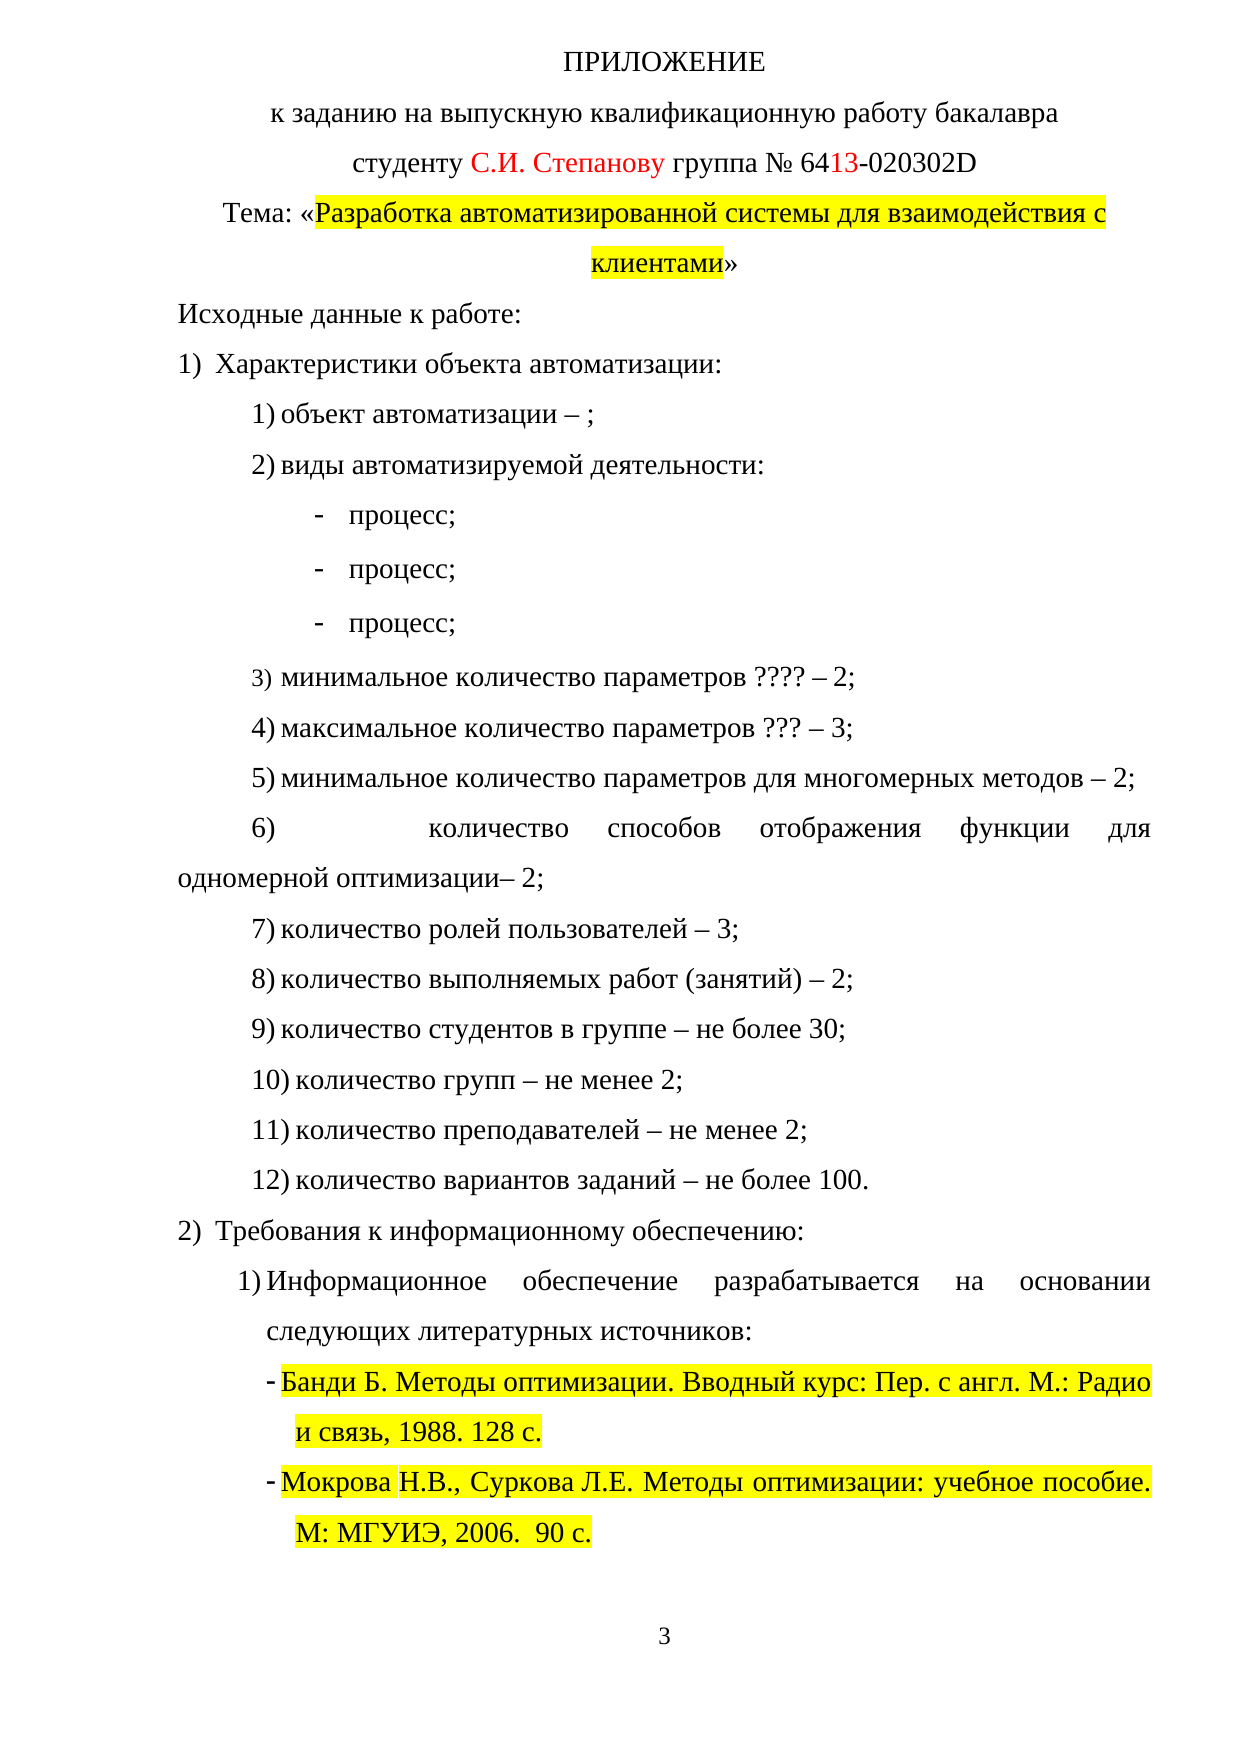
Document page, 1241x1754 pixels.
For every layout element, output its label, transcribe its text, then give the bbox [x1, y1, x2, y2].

list количество способов отображения функции для одномерной оптимизации– 2; [177, 810, 1152, 894]
list Информационное обеспечение разрабатывается на основании следующих литературных источников: [237, 1263, 1152, 1347]
list процесс; [251, 551, 1152, 587]
text студенту С.И. Степанову группа № 6413-020302D [177, 145, 1152, 178]
text Исходные данные к работе: [177, 296, 1152, 329]
list количество вариантов заданий – не более 100. [251, 1162, 1152, 1196]
text Тема: «Разработка автоматизированной системы для взаимодействия с клиентами» [177, 195, 1152, 279]
list процесс; [251, 605, 1152, 641]
list количество выполняемых работ (занятий) – 2; [251, 961, 1152, 995]
list Требования к информационному обеспечению: [177, 1213, 1152, 1246]
list объект автоматизации – ; [251, 397, 1152, 430]
list количество студентов в группе – не более 30; [251, 1012, 1152, 1045]
list количество преподавателей – не менее 2; [251, 1112, 1152, 1146]
list минимальное количество параметров ???? – 2; [251, 659, 1152, 693]
text к заданию на выпускную квалификационную работу бакалавра [177, 95, 1152, 128]
list максимальное количество параметров ??? – 3; [251, 710, 1152, 743]
list Банди Б. Методы оптимизации. Вводный курс: Пер. с англ. М.: Радио и связь, 1988. 128 с. [266, 1364, 1152, 1448]
list виды автоматизируемой деятельности: [251, 447, 1152, 480]
list процесс; [251, 497, 1152, 533]
list Характеристики объекта автоматизации: [177, 346, 1152, 380]
list Мокрова Н.В., Суркова Л.Е. Методы оптимизации: учебное пособие. М: МГУИЭ, 2006. 90 с. [266, 1464, 1152, 1548]
list количество групп – не менее 2; [251, 1062, 1152, 1095]
list минимальное количество параметров для многомерных методов – 2; [251, 760, 1152, 793]
list количество ролей пользователей – 3; [251, 911, 1152, 944]
text ПРИЛОЖЕНИЕ [177, 44, 1152, 78]
